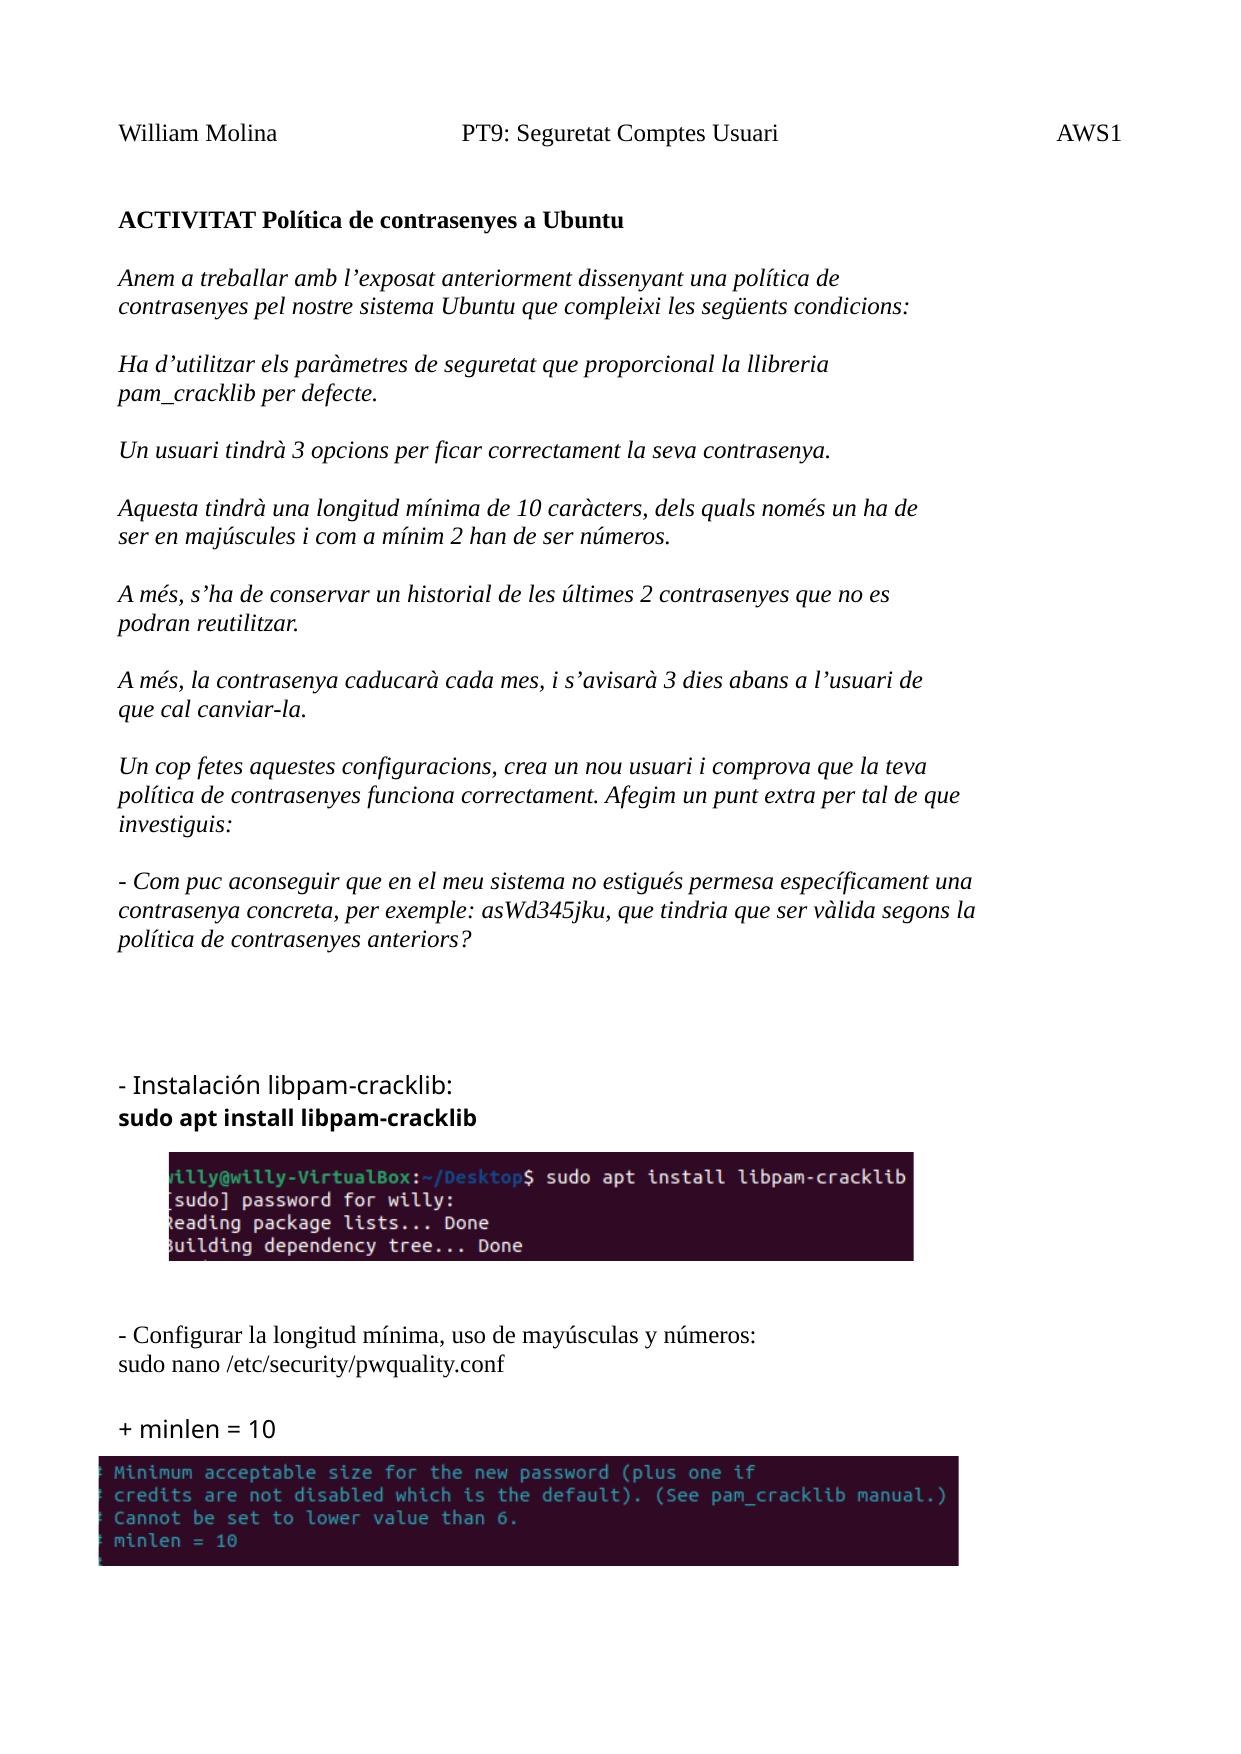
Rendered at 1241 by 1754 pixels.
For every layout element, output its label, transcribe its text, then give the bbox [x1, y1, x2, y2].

text sudo apt install libpam-cracklib [118, 1102, 1122, 1133]
text política de contrasenyes anteriors? [118, 924, 1122, 953]
text ACTIVITAT Política de contrasenyes a Ubuntu [118, 205, 1122, 234]
text + minlen = 10 [118, 1412, 1122, 1446]
picture [168, 1152, 914, 1261]
text podran reutilitzar. [118, 608, 1122, 636]
text política de contrasenyes funciona correctament. Afegim un punt extra per tal de que [118, 780, 1122, 809]
text Ha d’utilitzar els paràmetres de seguretat que proporcional la llibreria [118, 349, 1122, 378]
text A més, la contrasenya caducarà cada mes, i s’avisarà 3 dies abans a l’usuari de [118, 665, 1122, 694]
picture [98, 1456, 959, 1566]
text sudo nano /etc/security/pwquality.conf [118, 1349, 1122, 1378]
text contrasenyes pel nostre sistema Ubuntu que compleixi les següents condicions: [118, 291, 1122, 320]
text investiguis: [118, 809, 1122, 838]
text Anem a treballar amb l’exposat anteriorment dissenyant una política de [118, 263, 1122, 291]
text que cal canviar-la. [118, 694, 1122, 723]
text contrasenya concreta, per exemple: asWd345jku, que tindria que ser vàlida segons la [118, 895, 1122, 924]
text - Instalación libpam-cracklib: [118, 1068, 1122, 1102]
text - Configurar la longitud mínima, uso de mayúsculas y números: [118, 1320, 1122, 1349]
text ser en majúscules i com a mínim 2 han de ser números. [118, 521, 1122, 550]
text Aquesta tindrà una longitud mínima de 10 caràcters, dels quals només un ha de [118, 493, 1122, 521]
text - Com puc aconseguir que en el meu sistema no estigués permesa específicament una [118, 866, 1122, 895]
text A més, s’ha de conservar un historial de les últimes 2 contrasenyes que no es [118, 579, 1122, 608]
text Un cop fetes aquestes configuracions, crea un nou usuari i comprova que la teva [118, 751, 1122, 780]
text Un usuari tindrà 3 opcions per ficar correctament la seva contrasenya. [118, 435, 1122, 464]
text pam_cracklib per defecte. [118, 378, 1122, 406]
